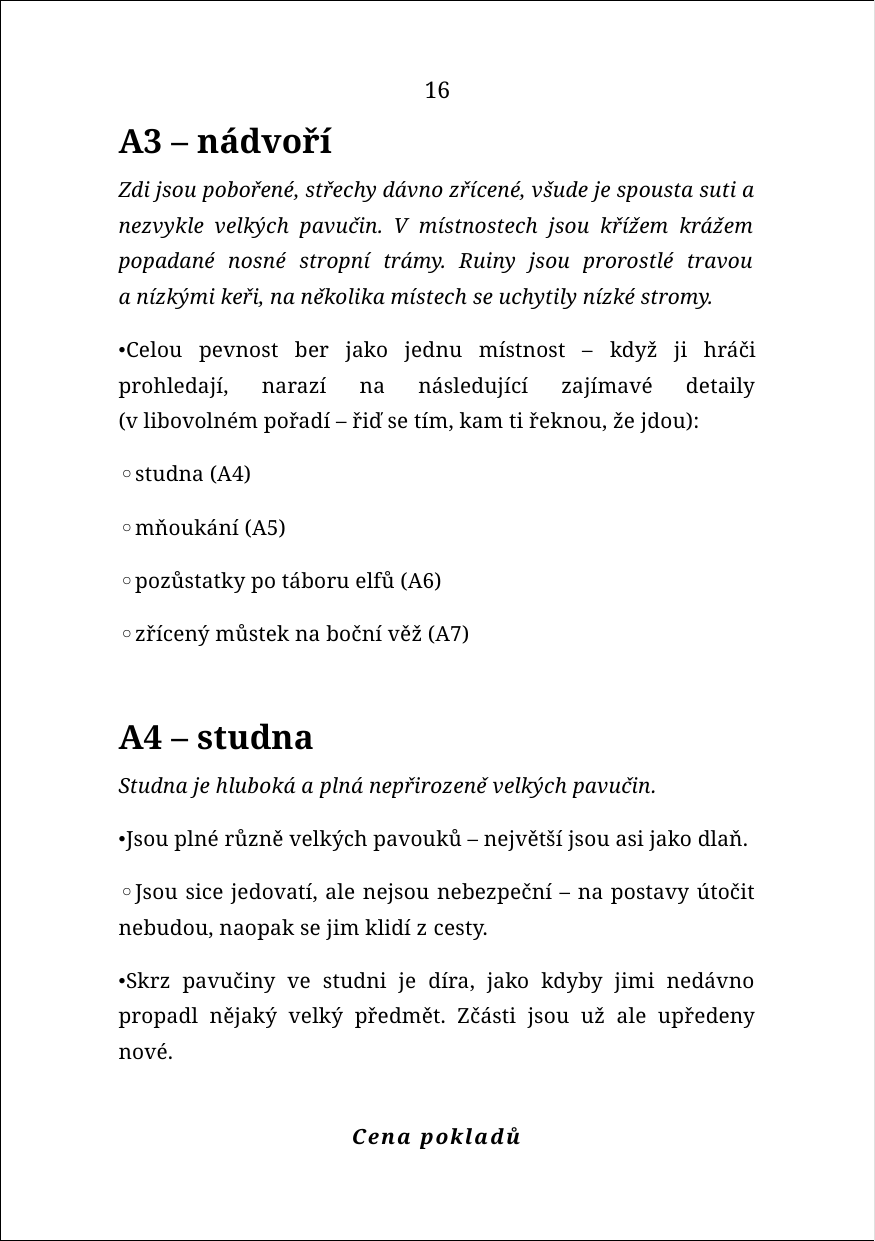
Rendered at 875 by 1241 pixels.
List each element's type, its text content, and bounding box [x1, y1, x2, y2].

list zřícený můstek na boční věž (A7) [118, 619, 756, 648]
list Jsou plné různě velkých pavouků – největší jsou asi jako dlaň. [118, 824, 756, 853]
list Jsou sice jedovatí, ale nejsou nebezpeční – na postavy útočit nebudou, naopak se jim klidí z⁠ cesty. [118, 877, 756, 941]
text Studna je hluboká a⁠ plná nepřirozeně velkých pavučin. [118, 771, 756, 799]
list studna (A4) [118, 459, 756, 488]
list mňoukání (A5) [118, 513, 756, 541]
list pozůstatky po táboru elfů (A6) [118, 566, 756, 594]
text Zdi jsou pobořené, střechy dávno zřícené, všude je spousta suti a⁠ nezvykle velkých pavučin. V⁠ místnostech jsou křížem krážem popadané nosné stropní trámy. Ruiny jsou prorostlé travou a⁠ nízkými keři, na několika místech se uchytily nízké stromy. [118, 175, 756, 310]
list Celou pevnost ber jako jednu místnost – když ji hráči prohledají, narazí na následující zajímavé detaily (v⁠ libovolném pořadí – řiď se tím, kam ti řeknou, že jdou): [118, 335, 756, 435]
subtitle A3 – nádvoří [118, 118, 756, 164]
list Skrz pavučiny ve studni je díra, jako kdyby jimi nedávno propadl nějaký velký předmět. Zčásti jsou už ale upředeny nové. [118, 966, 756, 1066]
subtitle A4 – studna [118, 714, 756, 759]
